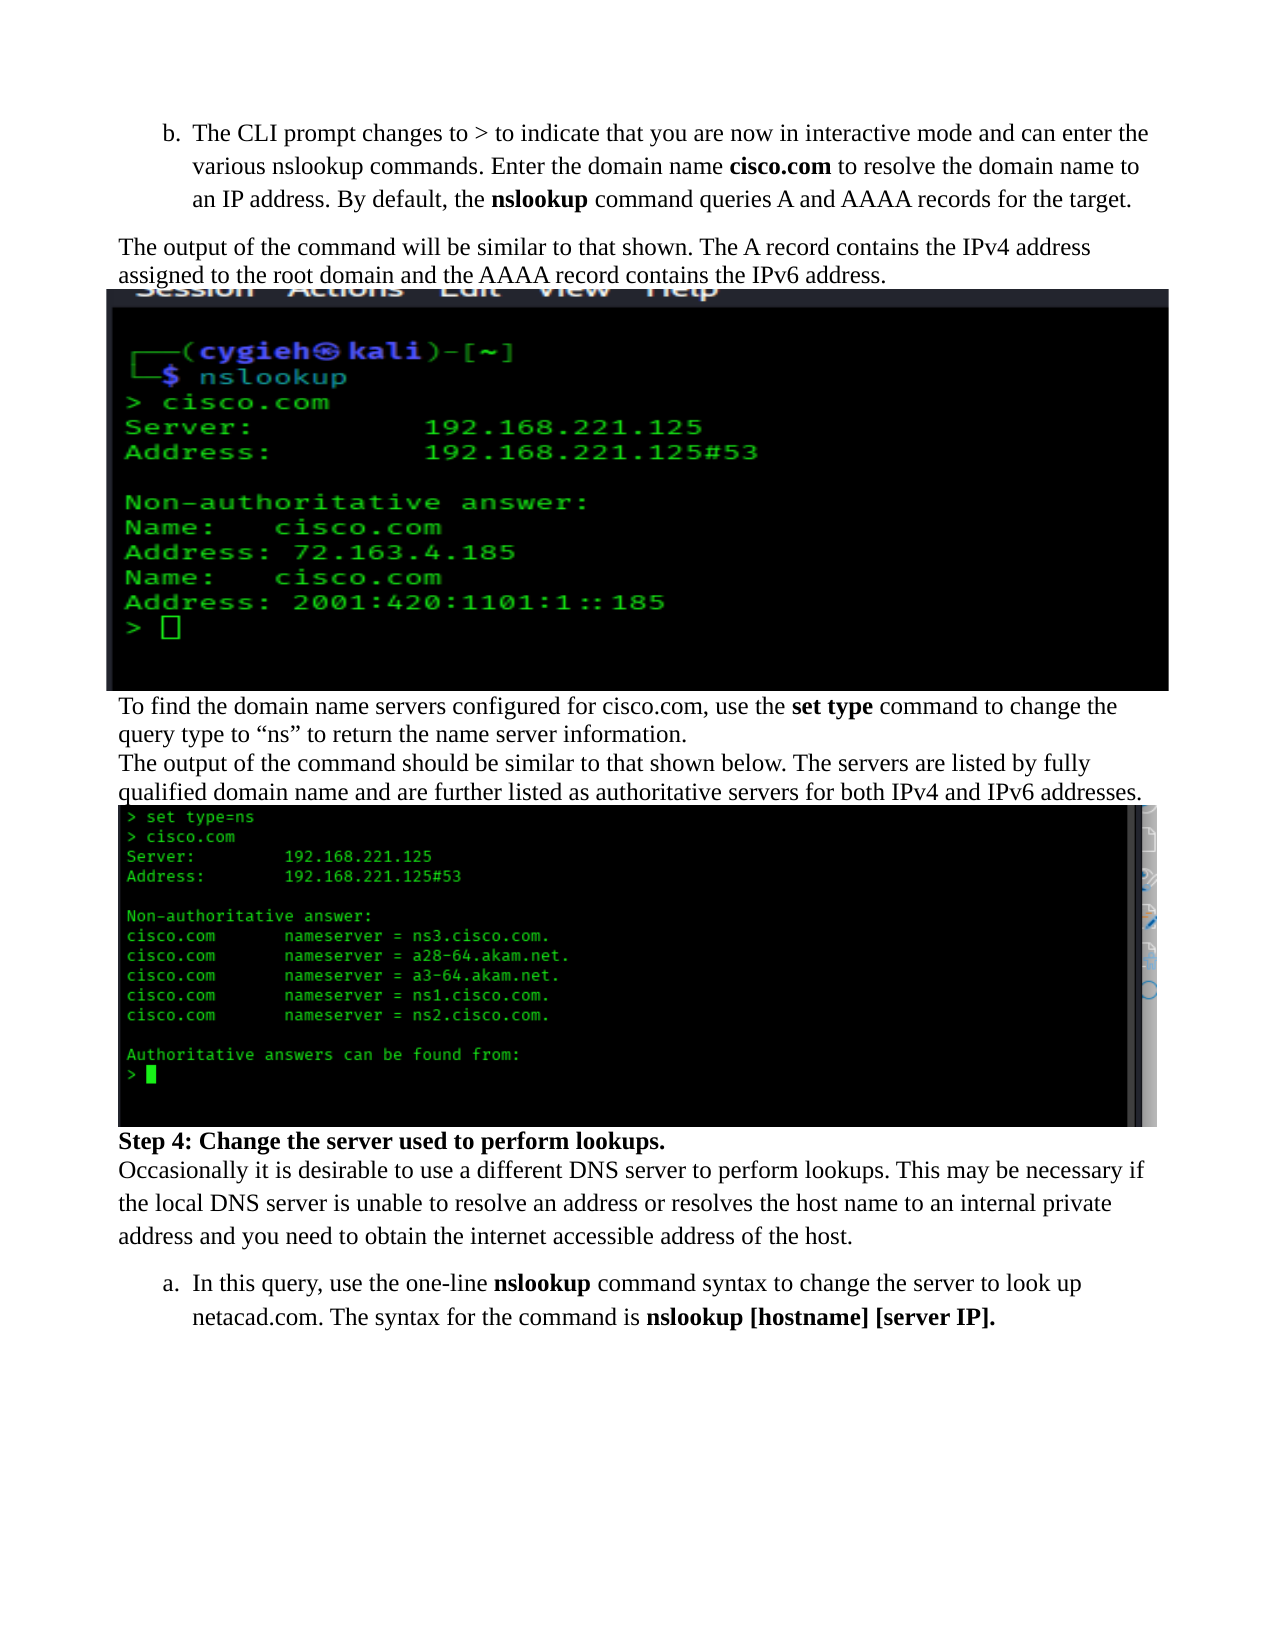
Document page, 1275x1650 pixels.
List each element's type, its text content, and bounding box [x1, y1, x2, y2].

text The output of the command will be similar to that shown. The A record contains the IPv4 address assigned to the root domain and the AAAA record contains the IPv6 address. [118, 232, 1157, 289]
list The CLI prompt changes to > to indicate that you are now in interactive mode and can enter the various nslookup commands. Enter the domain name cisco.com to resolve the domain name to an IP address. By default, the nslookup command queries A and AAAA records for the target. [162, 118, 1157, 213]
text To find the domain name servers configured for cisco.com, use the set type command to change the query type to “ns” to return the name server information. [118, 691, 1157, 748]
text Occasionally it is desirable to use a different DNS server to perform lookups. This may be necessary if the local DNS server is unable to resolve an address or resolves the host name to an internal private address and you need to obtain the internet accessible address of the host. [118, 1155, 1157, 1250]
picture [118, 805, 1157, 1127]
text The output of the command should be similar to that shown below. The servers are listed by fully qualified domain name and are further listed as authoritative servers for both IPv4 and IPv6 addresses. [118, 748, 1157, 805]
text Step 4: Change the server used to perform lookups. [118, 1127, 1157, 1155]
list In this query, use the one-line nslookup command syntax to change the server to look up netacad.com. The syntax for the command is nslookup [hostname] [server IP]. [162, 1268, 1157, 1330]
picture [106, 289, 1169, 691]
